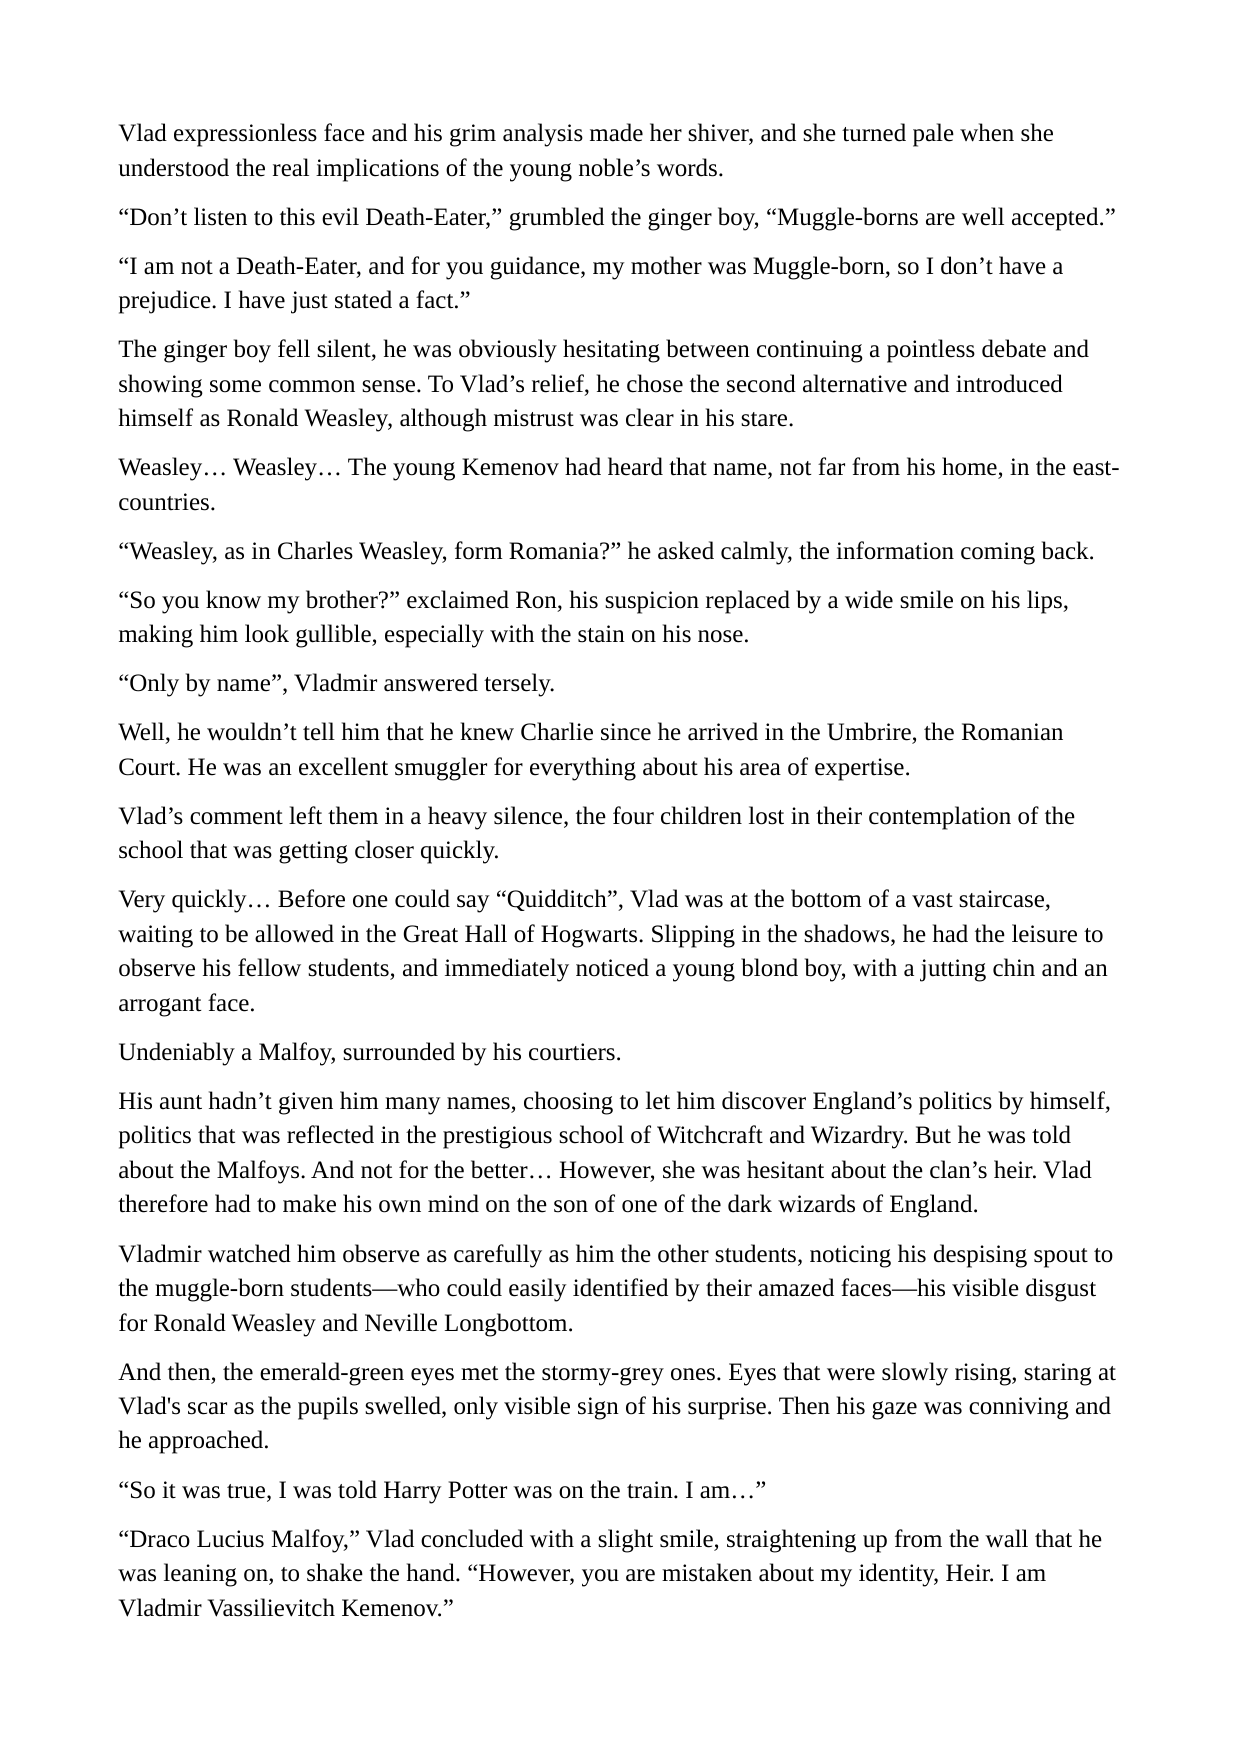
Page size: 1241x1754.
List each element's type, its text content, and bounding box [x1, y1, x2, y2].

text Well, he wouldn’t tell him that he knew Charlie since he arrived in the Umbrire, the Romanian Court. He was an excellent smuggler for everything about his area of expertise. [118, 717, 1122, 781]
text And then, the emerald-green eyes met the stormy-grey ones. Eyes that were slowly rising, staring at Vlad's scar as the pupils swelled, only visible sign of his surprise. Then his gaze was conniving and he approached. [118, 1357, 1122, 1454]
text “Only by name”, Vladmir answered tersely. [118, 668, 1122, 697]
text “Weasley, as in Charles Weasley, form Romania?” he asked calmly, the information coming back. [118, 536, 1122, 564]
text “I am not a Death-Eater, and for you guidance, my mother was Muggle-born, so I don’t have a prejudice. I have just stated a fact.” [118, 251, 1122, 314]
text The ginger boy fell silent, he was obviously hesitating between continuing a pointless debate and showing some common sense. To Vlad’s relief, he chose the second alternative and introduced himself as Ronald Weasley, although mistrust was clear in his stare. [118, 334, 1122, 432]
text Undeniably a Malfoy, surrounded by his courtiers. [118, 1037, 1122, 1066]
text “Draco Lucius Malfoy,” Vlad concluded with a slight smile, straightening up from the wall that he was leaning on, to shake the hand. “However, you are mistaken about my identity, Heir. I am Vladmir Vassilievitch Kemenov.” [118, 1524, 1122, 1621]
text “Don’t listen to this evil Death-Eater,” grumbled the ginger boy, “Muggle-borns are well accepted.” [118, 202, 1122, 230]
text “So you know my brother?” exclaimed Ron, his suspicion replaced by a wide smile on his lips, making him look gullible, especially with the stain on his nose. [118, 585, 1122, 648]
text “So it was true, I was told Harry Potter was on the train. I am…” [118, 1475, 1122, 1503]
text Very quickly… Before one could say “Quidditch”, Vlad was at the bottom of a vast staircase, waiting to be allowed in the Great Hall of Hogwarts. Slipping in the shadows, he had the leisure to observe his fellow students, and immediately noticed a young blond boy, with a jutting chin and an arrogant face. [118, 884, 1122, 1017]
text His aunt hadn’t given him many names, choosing to let him discover England’s politics by himself, politics that was reflected in the prestigious school of Witchcraft and Wizardry. But he was told about the Malfoys. And not for the better… However, she was hesitant about the clan’s heir. Vlad therefore had to make his own mind on the son of one of the dark wizards of England. [118, 1086, 1122, 1218]
text Weasley… Weasley… The young Kemenov had heard that name, not far from his home, in the east-countries. [118, 452, 1122, 516]
text Vlad’s comment left them in a heavy silence, the four children lost in their contemplation of the school that was getting closer quickly. [118, 801, 1122, 864]
text Vladmir watched him observe as carefully as him the other students, noticing his despising spout to the muggle-born students—who could easily identified by their amazed faces—his visible disgust for Ronald Weasley and Neville Longbottom. [118, 1239, 1122, 1336]
text Vlad expressionless face and his grim analysis made her shiver, and she turned pale when she understood the real implications of the young noble’s words. [118, 118, 1122, 181]
